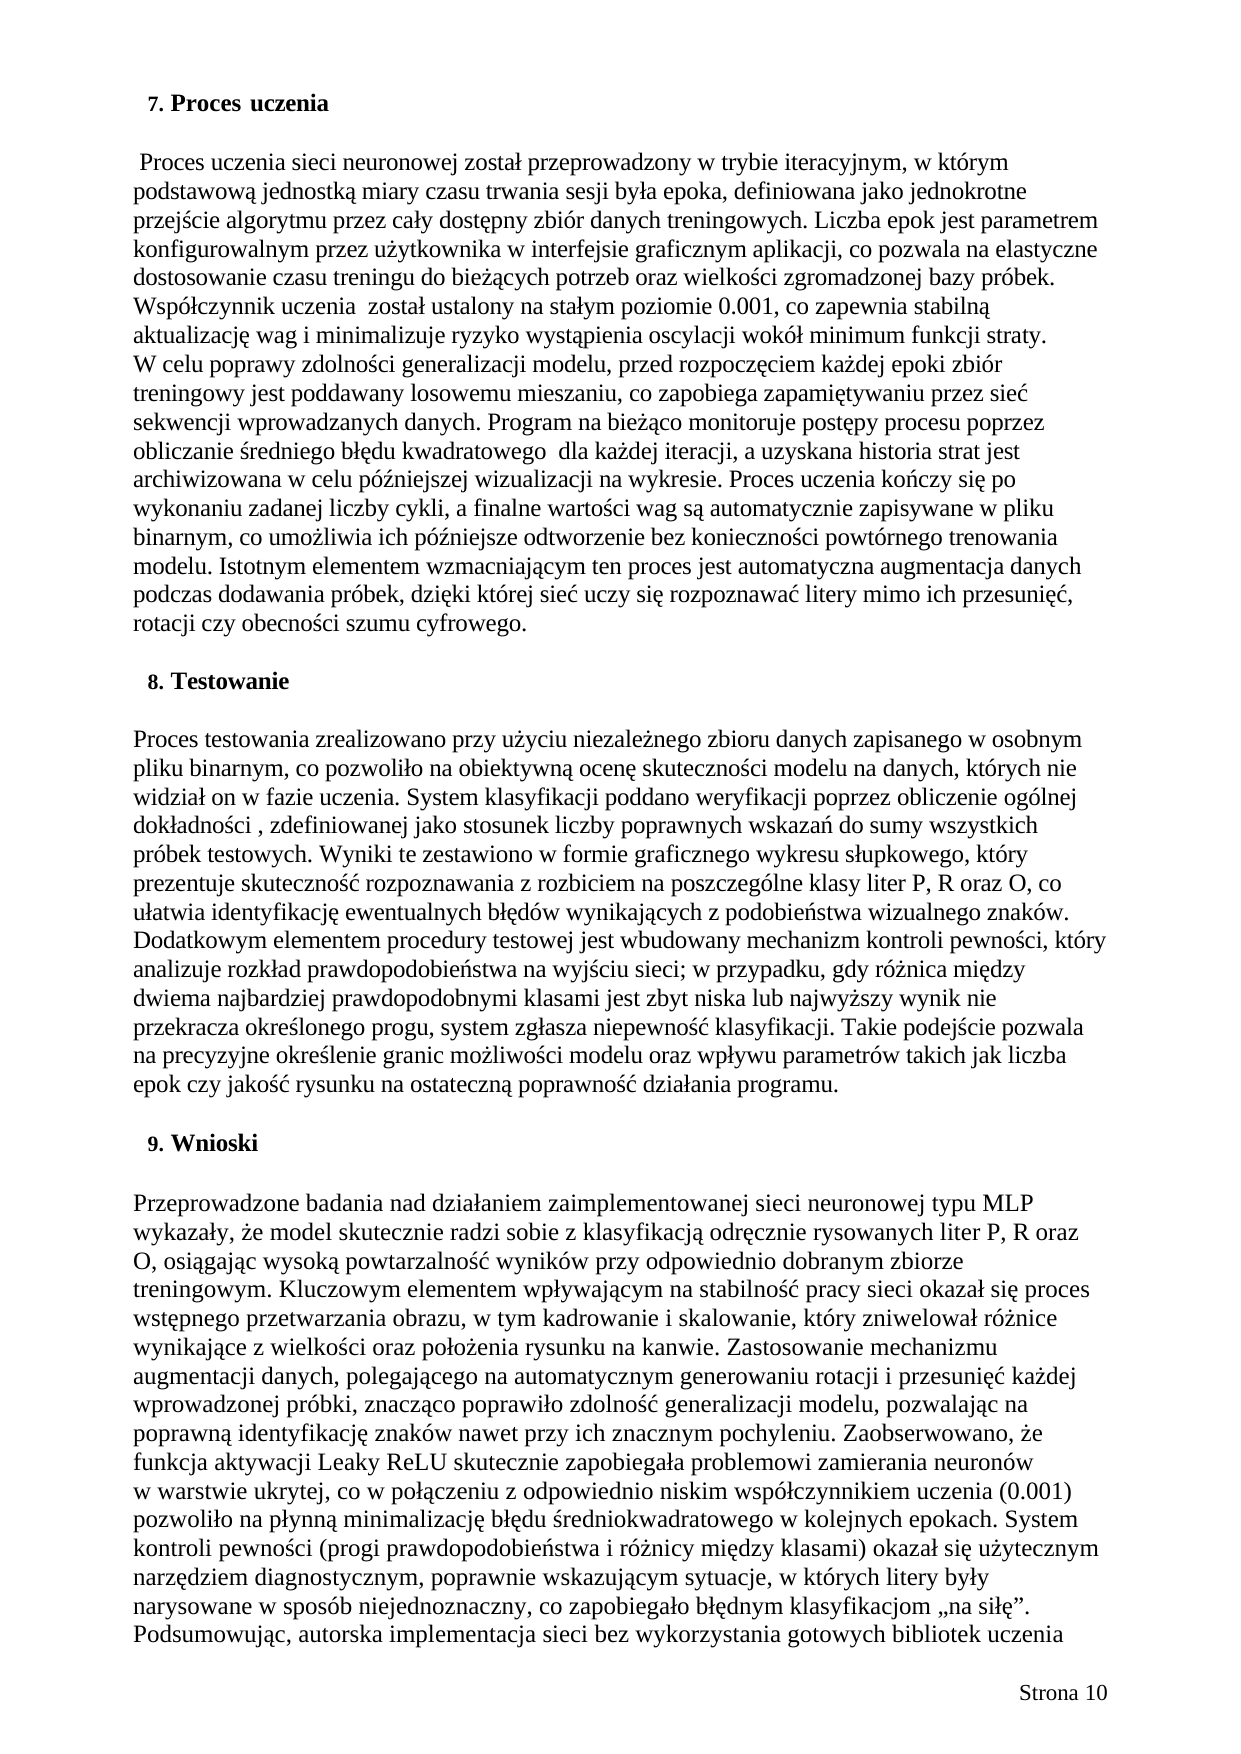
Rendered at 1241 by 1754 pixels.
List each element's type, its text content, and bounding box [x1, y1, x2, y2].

list Testowanie [147, 666, 1107, 695]
list Proces uczenia [147, 88, 1107, 117]
list Proces uczenia sieci neuronowej został przeprowadzony w trybie iteracyjnym, w którym podstawową jednostką miary czasu trwania sesji była epoka, definiowana jako jednokrotne przejście algorytmu przez cały dostępny zbiór danych treningowych. Liczba epok jest parametrem konfigurowalnym przez użytkownika w interfejsie graficznym aplikacji, co pozwala na elastyczne dostosowanie czasu treningu do bieżących potrzeb oraz wielkości zgromadzonej bazy próbek. Współczynnik uczenia został ustalony na stałym poziomie 0.001, co zapewnia stabilną aktualizację wag i minimalizuje ryzyko wystąpienia oscylacji wokół minimum funkcji straty. [133, 147, 1107, 349]
text W celu poprawy zdolności generalizacji modelu, przed rozpoczęciem każdej epoki zbiór treningowy jest poddawany losowemu mieszaniu, co zapobiega zapamiętywaniu przez sieć sekwencji wprowadzanych danych. Program na bieżąco monitoruje postępy procesu poprzez obliczanie średniego błędu kwadratowego dla każdej iteracji, a uzyskana historia strat jest archiwizowana w celu późniejszej wizualizacji na wykresie. Proces uczenia kończy się po wykonaniu zadanej liczby cykli, a finalne wartości wag są automatycznie zapisywane w pliku binarnym, co umożliwia ich późniejsze odtworzenie bez konieczności powtórnego trenowania modelu. Istotnym elementem wzmacniającym ten proces jest automatyczna augmentacja danych podczas dodawania próbek, dzięki której sieć uczy się rozpoznawać litery mimo ich przesunięć, rotacji czy obecności szumu cyfrowego. [133, 349, 1107, 637]
list Wnioski [147, 1128, 1107, 1157]
text Proces testowania zrealizowano przy użyciu niezależnego zbioru danych zapisanego w osobnym pliku binarnym, co pozwoliło na obiektywną ocenę skuteczności modelu na danych, których nie widział on w fazie uczenia. System klasyfikacji poddano weryfikacji poprzez obliczenie ogólnej dokładności , zdefiniowanej jako stosunek liczby poprawnych wskazań do sumy wszystkich próbek testowych. Wyniki te zestawiono w formie graficznego wykresu słupkowego, który prezentuje skuteczność rozpoznawania z rozbiciem na poszczególne klasy liter P, R oraz O, co ułatwia identyfikację ewentualnych błędów wynikających z podobieństwa wizualnego znaków. Dodatkowym elementem procedury testowej jest wbudowany mechanizm kontroli pewności, który analizuje rozkład prawdopodobieństwa na wyjściu sieci; w przypadku, gdy różnica między dwiema najbardziej prawdopodobnymi klasami jest zbyt niska lub najwyższy wynik nie przekracza określonego progu, system zgłasza niepewność klasyfikacji. Takie podejście pozwala na precyzyjne określenie granic możliwości modelu oraz wpływu parametrów takich jak liczba epok czy jakość rysunku na ostateczną poprawność działania programu. [133, 724, 1107, 1098]
text Przeprowadzone badania nad działaniem zaimplementowanej sieci neuronowej typu MLP wykazały, że model skutecznie radzi sobie z klasyfikacją odręcznie rysowanych liter P, R oraz O, osiągając wysoką powtarzalność wyników przy odpowiednio dobranym zbiorze treningowym. Kluczowym elementem wpływającym na stabilność pracy sieci okazał się proces wstępnego przetwarzania obrazu, w tym kadrowanie i skalowanie, który zniwelował różnice wynikające z wielkości oraz położenia rysunku na kanwie. Zastosowanie mechanizmu augmentacji danych, polegającego na automatycznym generowaniu rotacji i przesunięć każdej wprowadzonej próbki, znacząco poprawiło zdolność generalizacji modelu, pozwalając na poprawną identyfikację znaków nawet przy ich znacznym pochyleniu. Zaobserwowano, że funkcja aktywacji Leaky ReLU skutecznie zapobiegała problemowi zamierania neuronów w warstwie ukrytej, co w połączeniu z odpowiednio niskim współczynnikiem uczenia (0.001) pozwoliło na płynną minimalizację błędu średniokwadratowego w kolejnych epokach. System kontroli pewności (progi prawdopodobieństwa i różnicy między klasami) okazał się użytecznym narzędziem diagnostycznym, poprawnie wskazującym sytuacje, w których litery były narysowane w sposób niejednoznaczny, co zapobiegało błędnym klasyfikacjom „na siłę”. Podsumowując, autorska implementacja sieci bez wykorzystania gotowych bibliotek uczenia [133, 1188, 1107, 1648]
